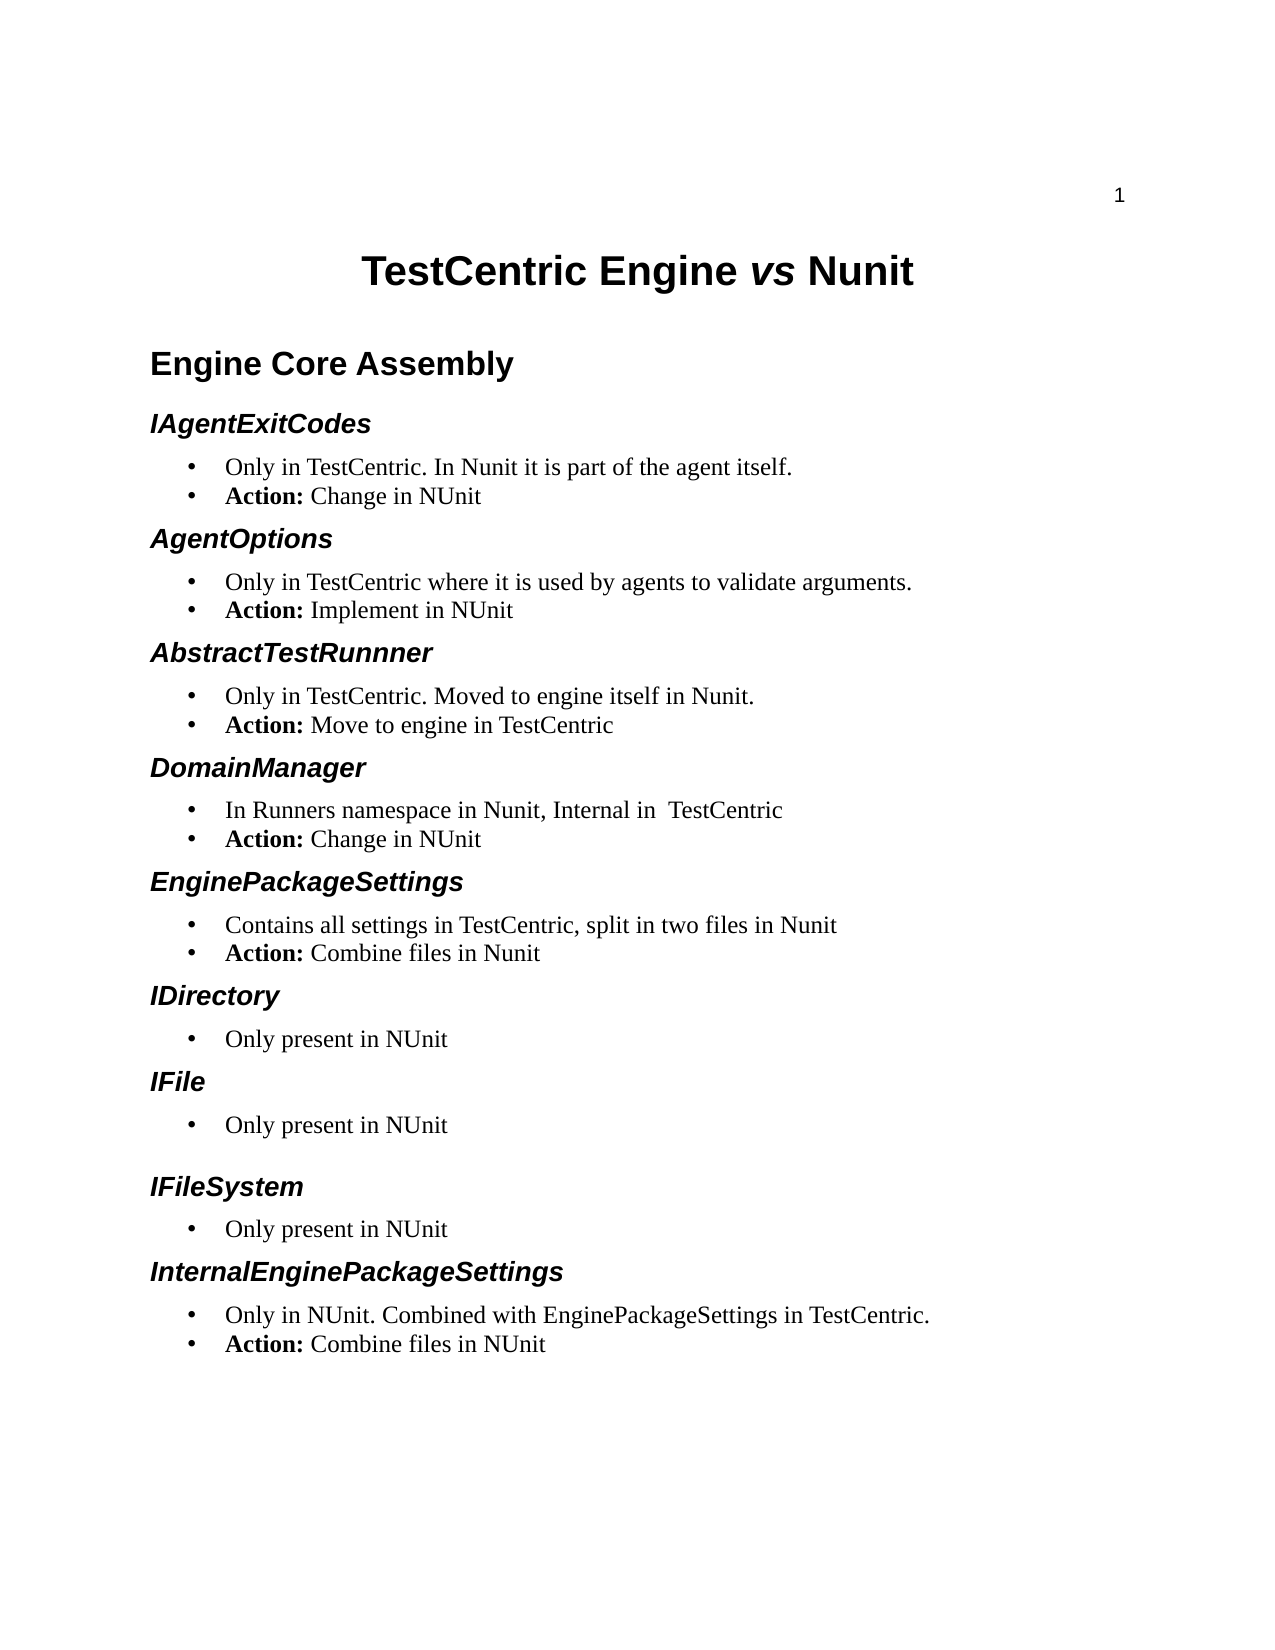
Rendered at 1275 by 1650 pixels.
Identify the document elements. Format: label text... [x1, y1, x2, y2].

list Action: Implement in NUnit [187, 595, 1125, 624]
subtitle AbstractTestRunnner [150, 637, 1125, 668]
subtitle IFileSystem [150, 1170, 1125, 1202]
subtitle InternalEnginePackageSettings [150, 1256, 1125, 1287]
subtitle DomainManager [150, 751, 1125, 783]
list Only in TestCentric. In Nunit it is part of the agent itself. [187, 452, 1125, 481]
list Only present in NUnit [187, 1214, 1125, 1243]
subtitle IAgentExitCodes [150, 408, 1125, 440]
list Only present in NUnit [187, 1024, 1125, 1053]
subtitle IFile [150, 1065, 1125, 1097]
subtitle Engine Core Assembly [150, 344, 1125, 383]
subtitle IDirectory [150, 980, 1125, 1012]
list Action: Combine files in NUnit [187, 1329, 1125, 1357]
list Only in TestCentric where it is used by agents to validate arguments. [187, 567, 1125, 595]
list Action: Change in NUnit [187, 824, 1125, 853]
subtitle AgentOptions [150, 522, 1125, 554]
list Only present in NUnit [187, 1110, 1125, 1138]
list In Runners namespace in Nunit, Internal in TestCentric [187, 795, 1125, 824]
list Only in NUnit. Combined with EnginePackageSettings in TestCentric. [187, 1300, 1125, 1329]
subtitle EnginePackageSettings [150, 865, 1125, 897]
list Action: Combine files in Nunit [187, 938, 1125, 967]
list Only in TestCentric. Moved to engine itself in Nunit. [187, 681, 1125, 710]
list Contains all settings in TestCentric, split in two files in Nunit [187, 910, 1125, 938]
list Action: Change in NUnit [187, 481, 1125, 510]
list Action: Move to engine in TestCentric [187, 710, 1125, 738]
